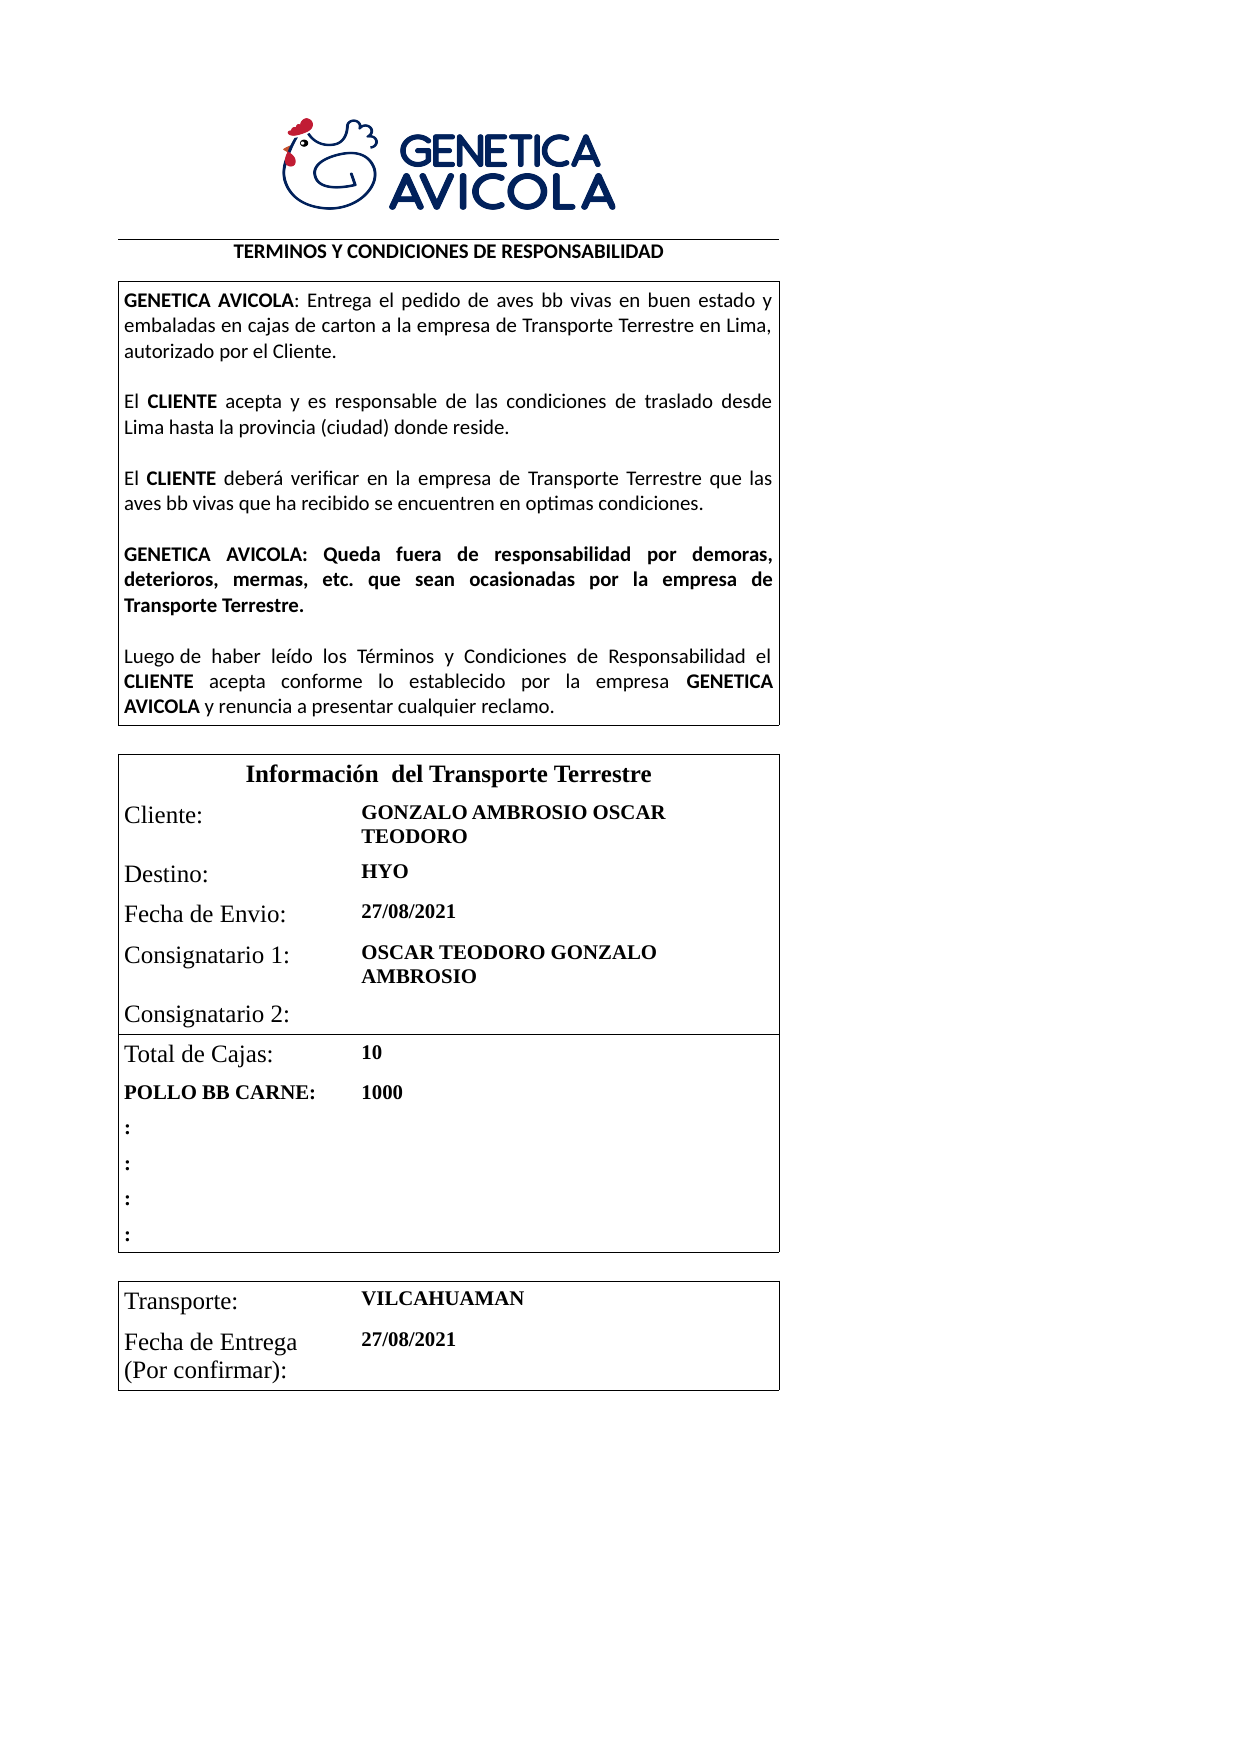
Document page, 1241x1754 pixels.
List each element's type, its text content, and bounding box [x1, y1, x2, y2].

table_cell GENETICA AVICOLA: Entrega el pedido de aves bb vivas en buen estado y embaladas en cajas de carton a la empresa de Transporte Terrestre en Lima, autorizado por el Cliente. El CLIENTE acepta y es responsable de las condiciones de traslado desde Lima hasta la provincia (ciudad) donde reside. El CLIENTE deberá verificar en la empresa de Transporte Terrestre que las aves bb vivas que ha recibido se encuentren en optimas condiciones. GENETICA AVICOLA: Queda fuera de responsabilidad por demoras, deterioros, mermas, etc. que sean ocasionadas por la empresa de Transporte Terrestre. Luego de haber leído los Términos y Condiciones de Responsabilidad el CLIENTE acepta conforme lo establecido por la empresa GENETICA AVICOLA y renuncia a presentar cualquier reclamo. [119, 282, 779, 725]
table_cell 10 [356, 1035, 779, 1074]
picture [282, 118, 616, 210]
table_cell Transporte: [119, 1282, 356, 1321]
table_cell HYO [356, 854, 779, 894]
table_cell Total de Cajas: [119, 1035, 356, 1074]
table_cell [356, 1145, 779, 1181]
table_cell 1000 [356, 1074, 779, 1109]
table_cell VILCAHUAMAN [356, 1282, 779, 1321]
table_cell Consignatario 2: [119, 994, 356, 1034]
table_cell Cliente: [119, 794, 356, 853]
table_cell Consignatario 1: [119, 934, 356, 993]
table_cell Fecha de Entrega (Por confirmar): [119, 1321, 356, 1390]
table_cell [356, 1181, 779, 1216]
table_cell 27/08/2021 [356, 894, 779, 934]
table_cell [356, 1110, 779, 1145]
table_cell [356, 994, 779, 1034]
table_cell Fecha de Envio: [119, 894, 356, 934]
table_cell : [119, 1181, 356, 1216]
table_cell Destino: [119, 854, 356, 894]
table_cell GONZALO AMBROSIO OSCAR TEODORO [356, 794, 779, 853]
table_cell [356, 1253, 779, 1281]
table_cell OSCAR TEODORO GONZALO AMBROSIO [356, 934, 779, 993]
table_header TERMINOS Y CONDICIONES DE RESPONSABILIDAD [118, 240, 779, 281]
table_cell [118, 1253, 356, 1281]
table_cell [356, 1216, 779, 1252]
table_cell 27/08/2021 [356, 1321, 779, 1390]
table_cell : [119, 1216, 356, 1252]
table_cell : [119, 1110, 356, 1145]
table_cell : [119, 1145, 356, 1181]
table_header Información del Transporte Terrestre [119, 755, 779, 794]
table_cell POLLO BB CARNE: [119, 1074, 356, 1109]
